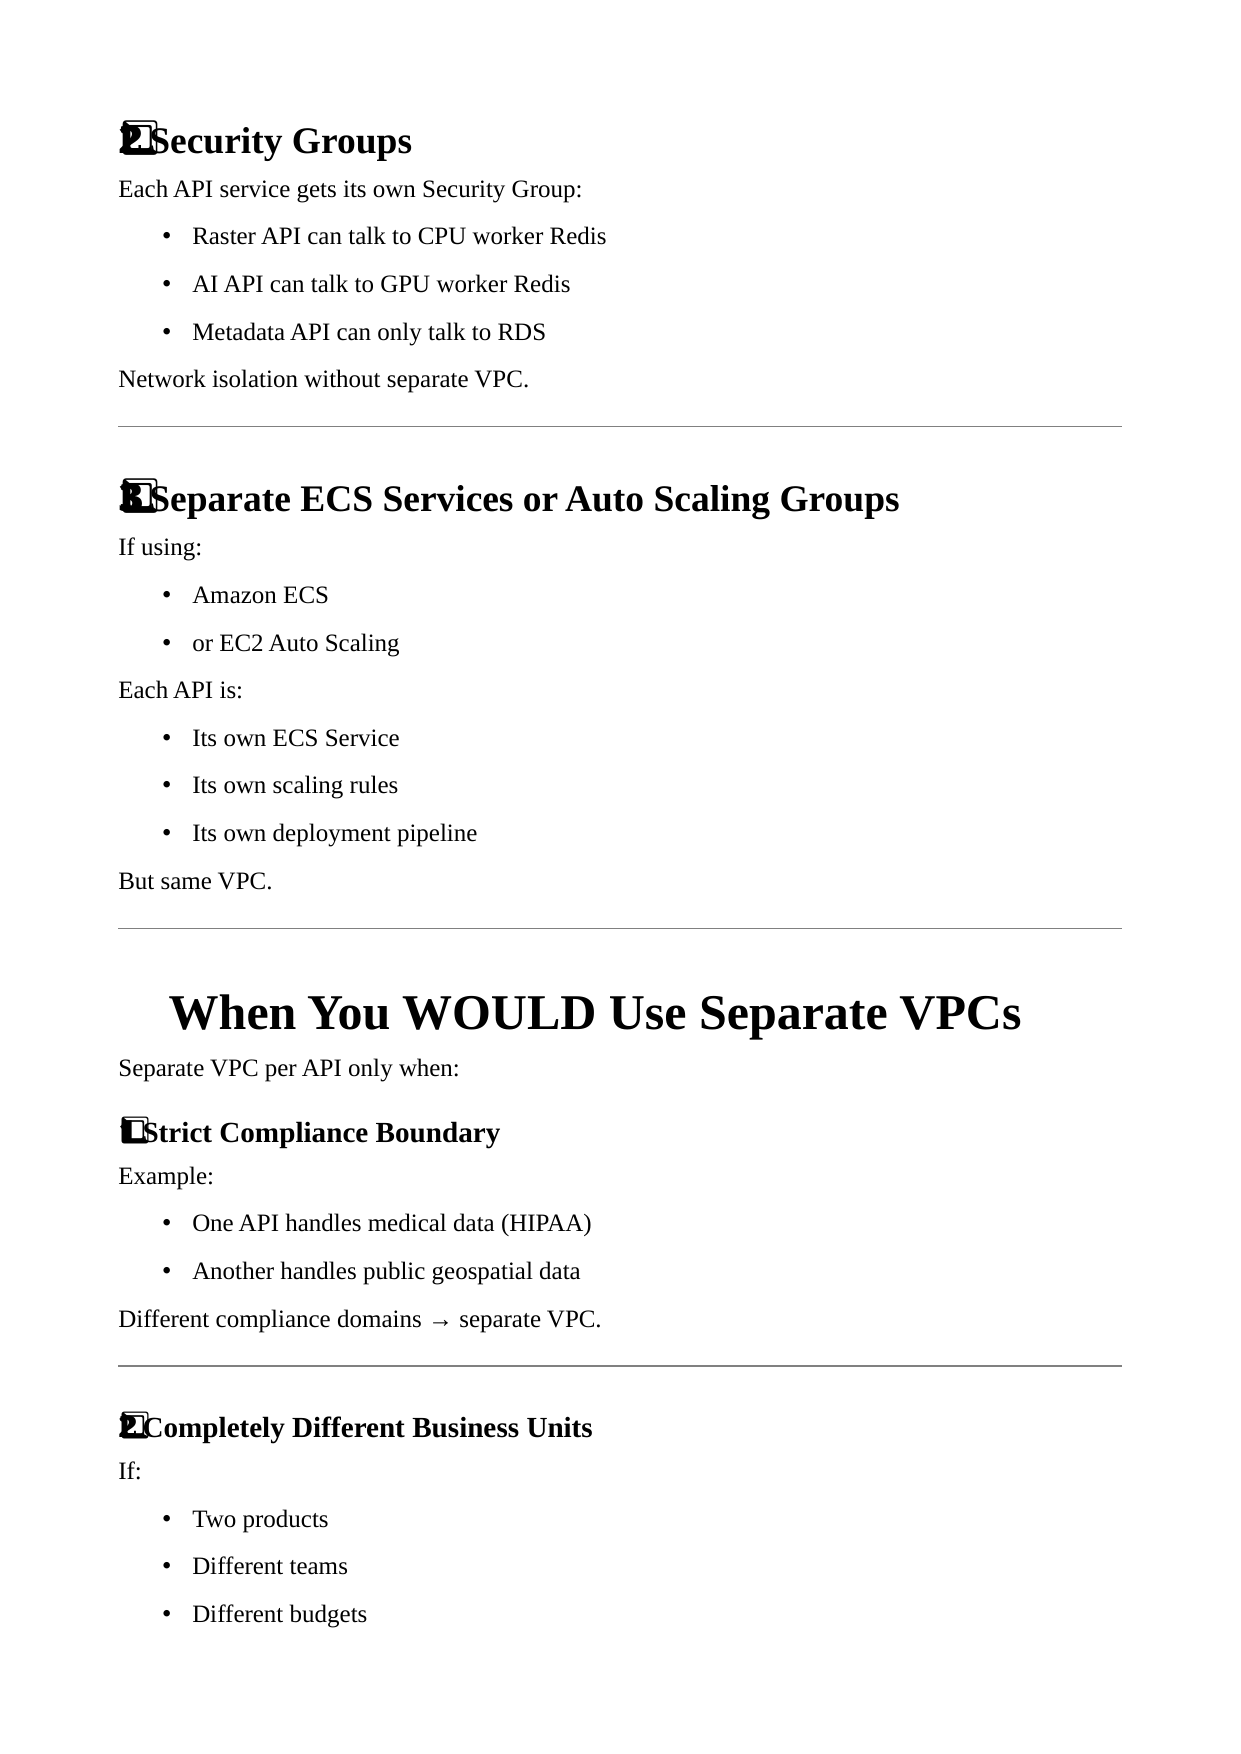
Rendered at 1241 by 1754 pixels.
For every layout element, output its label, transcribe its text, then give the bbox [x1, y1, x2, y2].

list Metadata API can only talk to RDS [162, 317, 1122, 345]
text Separate VPC per API only when: [118, 1053, 1122, 1081]
text Different compliance domains → separate VPC. [118, 1304, 1122, 1332]
text Each API service gets its own Security Group: [118, 174, 1122, 202]
text If: [118, 1456, 1122, 1485]
list Different teams [162, 1551, 1122, 1580]
subtitle 2️⃣ Completely Different Business Units [118, 1410, 1122, 1444]
subtitle 🔴 When You WOULD Use Separate VPCs [118, 983, 1122, 1040]
list Raster API can talk to CPU worker Redis [162, 221, 1122, 250]
list Different budgets [162, 1599, 1122, 1628]
list AI API can talk to GPU worker Redis [162, 269, 1122, 298]
text If using: [118, 532, 1122, 561]
list Its own ECS Service [162, 723, 1122, 752]
text But same VPC. [118, 866, 1122, 894]
list or EC2 Auto Scaling [162, 628, 1122, 656]
text Network isolation without separate VPC. [118, 364, 1122, 393]
subtitle 3️⃣ Separate ECS Services or Auto Scaling Groups [118, 477, 1122, 520]
subtitle 1️⃣ Strict Compliance Boundary [118, 1115, 1122, 1148]
list Its own scaling rules [162, 771, 1122, 799]
list Another handles public geospatial data [162, 1256, 1122, 1285]
list One API handles medical data (HIPAA) [162, 1208, 1122, 1237]
text Each API is: [118, 675, 1122, 704]
list Its own deployment pipeline [162, 818, 1122, 847]
subtitle 2️⃣ Security Groups [118, 118, 1122, 161]
text Example: [118, 1161, 1122, 1189]
list Amazon ECS [162, 580, 1122, 609]
list Two products [162, 1504, 1122, 1532]
